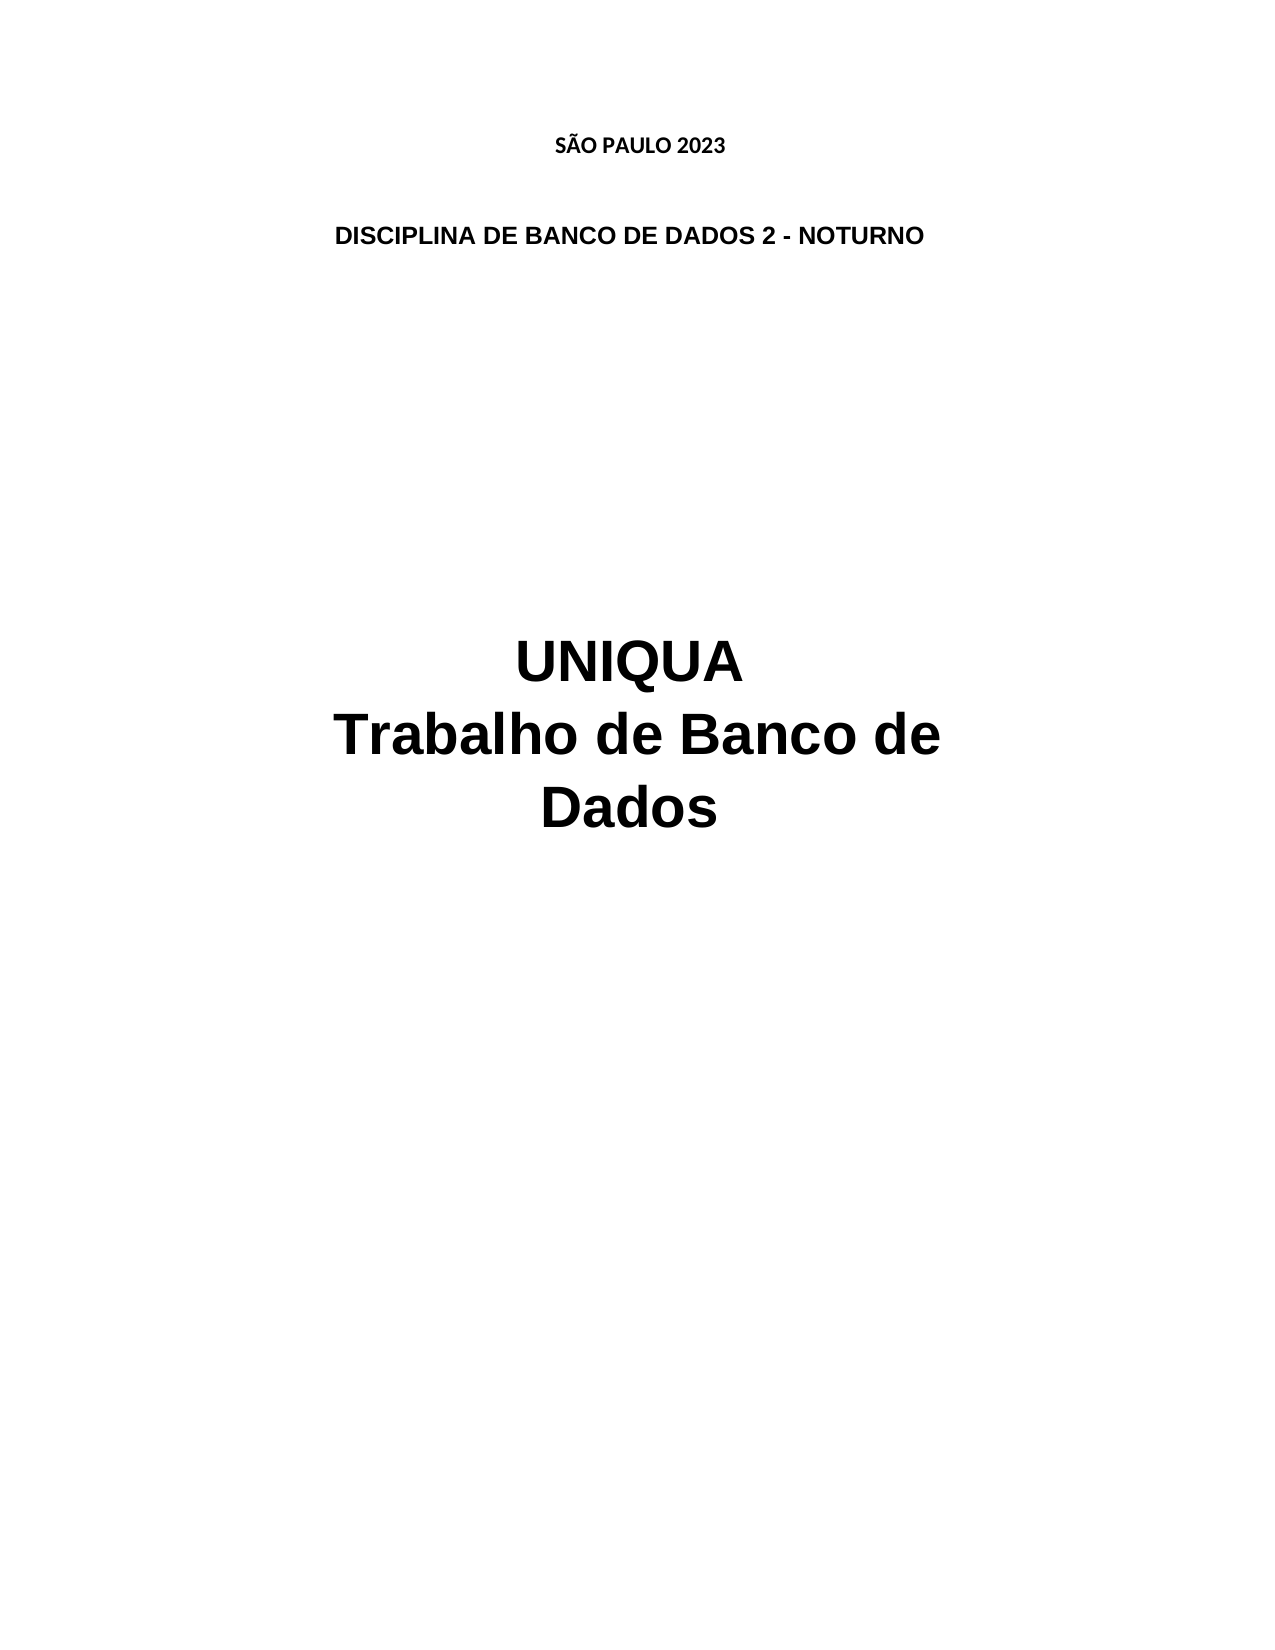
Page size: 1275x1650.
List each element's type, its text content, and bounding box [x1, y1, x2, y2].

text SÃO PAULO 2023 [238, 130, 1039, 159]
text Trabalho de Banco de Dados [221, 700, 1039, 839]
text DISCIPLINA DE BANCO DE DADOS 2 - NOTURNO [221, 221, 1039, 249]
text UNIQUA [221, 626, 1039, 693]
